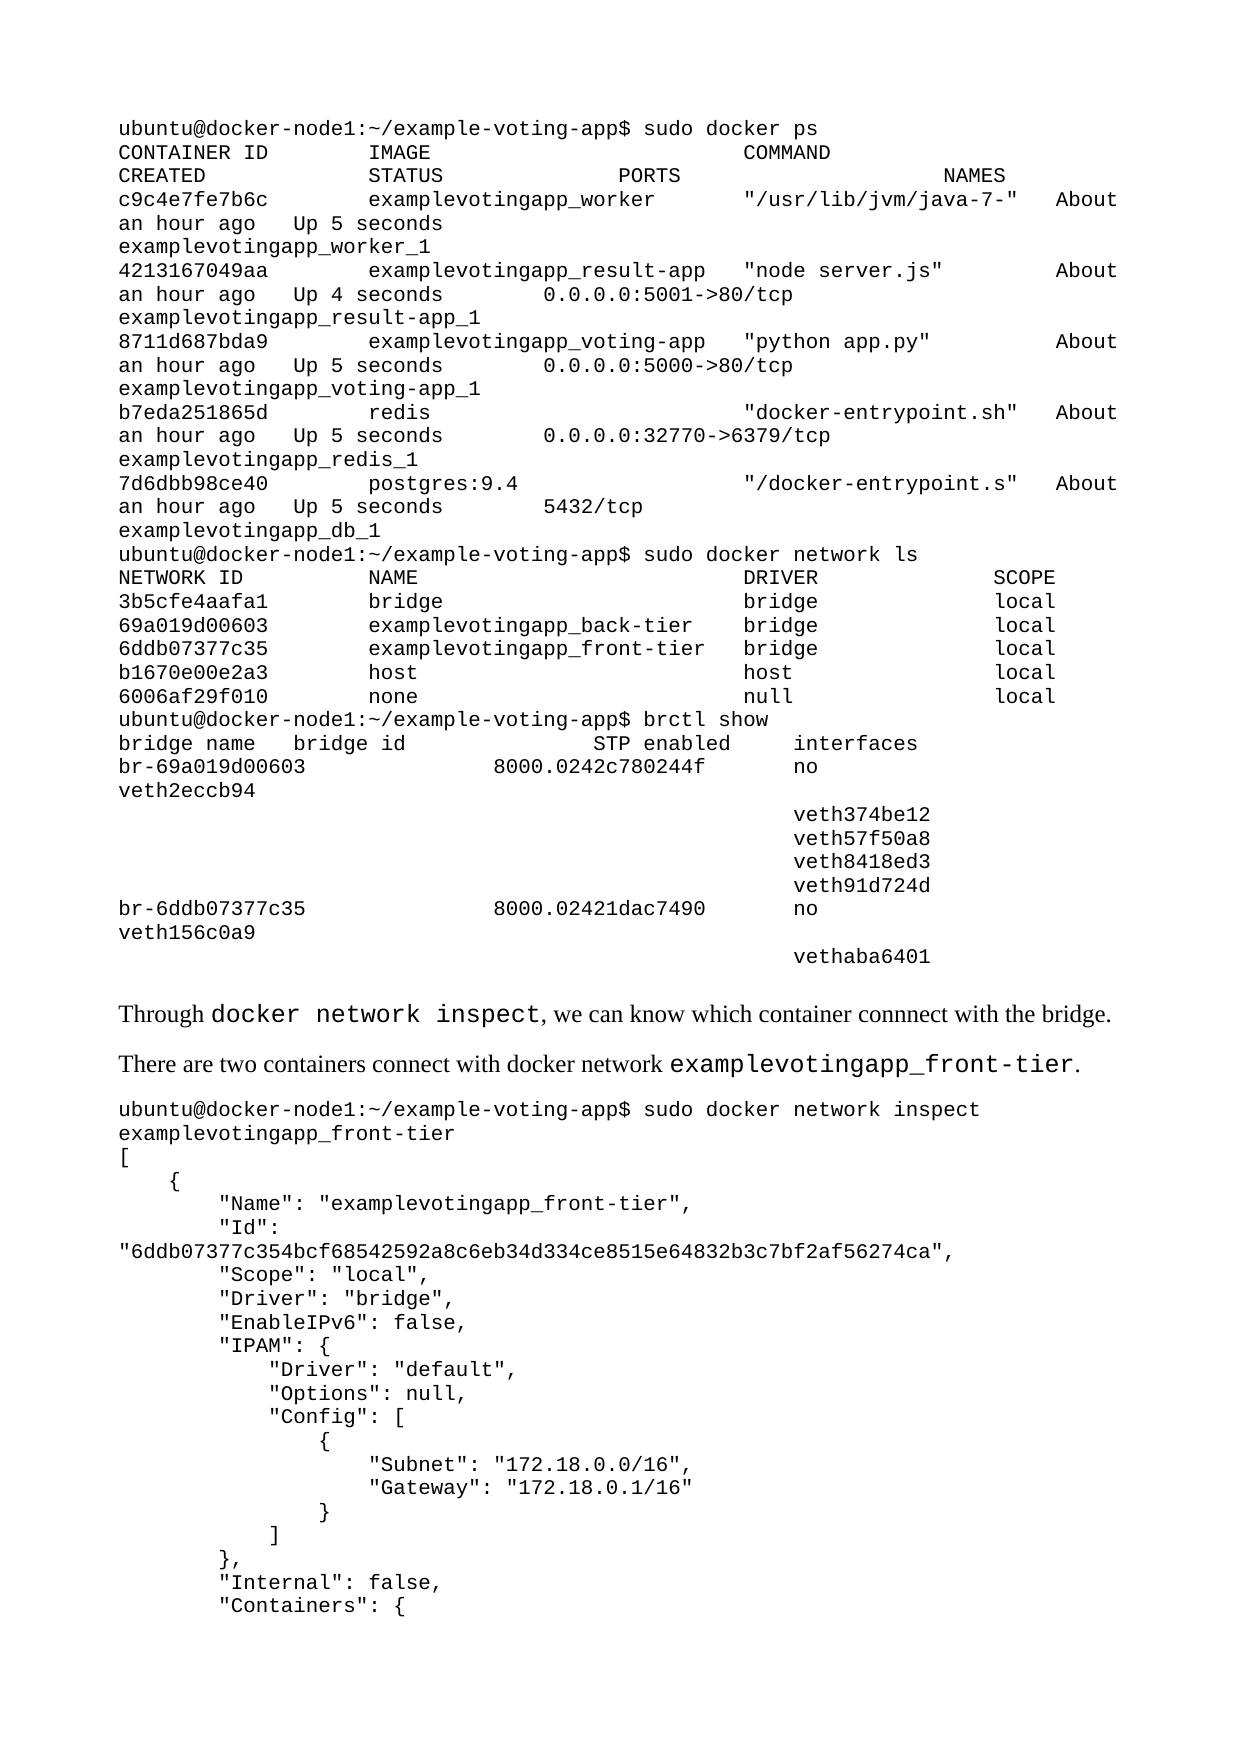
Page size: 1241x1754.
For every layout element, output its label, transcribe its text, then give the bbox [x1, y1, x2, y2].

text b7eda251865d redis "docker-entrypoint.sh" About an hour ago Up 5 seconds 0.0.0.0:32770->6379/tcp examplevotingapp_redis_1 [118, 402, 1122, 473]
text b1670e00e2a3 host host local [118, 662, 1122, 686]
text "IPAM": { [118, 1335, 1122, 1359]
text "Id": "6ddb07377c354bcf68542592a8c6eb34d334ce8515e64832b3c7bf2af56274ca", [118, 1217, 1122, 1264]
text { [118, 1430, 1122, 1453]
text 4213167049aa examplevotingapp_result-app "node server.js" About an hour ago Up 4 seconds 0.0.0.0:5001->80/tcp examplevotingapp_result-app_1 [118, 260, 1122, 331]
text "Config": [ [118, 1406, 1122, 1430]
text "EnableIPv6": false, [118, 1312, 1122, 1335]
text ubuntu@docker-node1:~/example-voting-app$ sudo docker network ls [118, 544, 1122, 567]
text "Driver": "bridge", [118, 1288, 1122, 1312]
text ubuntu@docker-node1:~/example-voting-app$ sudo docker network inspect examplevotingapp_front-tier [118, 1099, 1122, 1146]
text "Scope": "local", [118, 1264, 1122, 1288]
text 6ddb07377c35 examplevotingapp_front-tier bridge local [118, 638, 1122, 662]
text Through docker network inspect, we can know which container connnect with the bridge. [118, 999, 1122, 1030]
text veth57f50a8 [118, 827, 1122, 851]
text "Internal": false, [118, 1572, 1122, 1595]
text { [118, 1170, 1122, 1193]
text c9c4e7fe7b6c examplevotingapp_worker "/usr/lib/jvm/java-7-" About an hour ago Up 5 seconds examplevotingapp_worker_1 [118, 189, 1122, 260]
text ] [118, 1524, 1122, 1548]
text "Options": null, [118, 1383, 1122, 1406]
text "Driver": "default", [118, 1359, 1122, 1383]
text "Name": "examplevotingapp_front-tier", [118, 1193, 1122, 1217]
text veth8418ed3 [118, 851, 1122, 875]
text br-6ddb07377c35 8000.02421dac7490 no veth156c0a9 [118, 898, 1122, 946]
text "Subnet": "172.18.0.0/16", [118, 1453, 1122, 1477]
text NETWORK ID NAME DRIVER SCOPE [118, 567, 1122, 591]
text 7d6dbb98ce40 postgres:9.4 "/docker-entrypoint.s" About an hour ago Up 5 seconds 5432/tcp examplevotingapp_db_1 [118, 473, 1122, 544]
text ubuntu@docker-node1:~/example-voting-app$ sudo docker ps [118, 118, 1122, 142]
text 69a019d00603 examplevotingapp_back-tier bridge local [118, 615, 1122, 638]
text }, [118, 1548, 1122, 1572]
text [ [118, 1146, 1122, 1170]
text veth91d724d [118, 875, 1122, 898]
text "Containers": { [118, 1595, 1122, 1619]
text "Gateway": "172.18.0.1/16" [118, 1477, 1122, 1501]
text veth374be12 [118, 804, 1122, 827]
text 8711d687bda9 examplevotingapp_voting-app "python app.py" About an hour ago Up 5 seconds 0.0.0.0:5000->80/tcp examplevotingapp_voting-app_1 [118, 331, 1122, 402]
text 3b5cfe4aafa1 bridge bridge local [118, 591, 1122, 615]
text 6006af29f010 none null local [118, 686, 1122, 709]
text br-69a019d00603 8000.0242c780244f no veth2eccb94 [118, 757, 1122, 804]
text CONTAINER ID IMAGE COMMAND CREATED STATUS PORTS NAMES [118, 142, 1122, 189]
text } [118, 1501, 1122, 1524]
text bridge name bridge id STP enabled interfaces [118, 733, 1122, 757]
text ubuntu@docker-node1:~/example-voting-app$ brctl show [118, 709, 1122, 733]
text There are two containers connect with docker network examplevotingapp_front-tier. [118, 1049, 1122, 1080]
text vethaba6401 [118, 946, 1122, 969]
